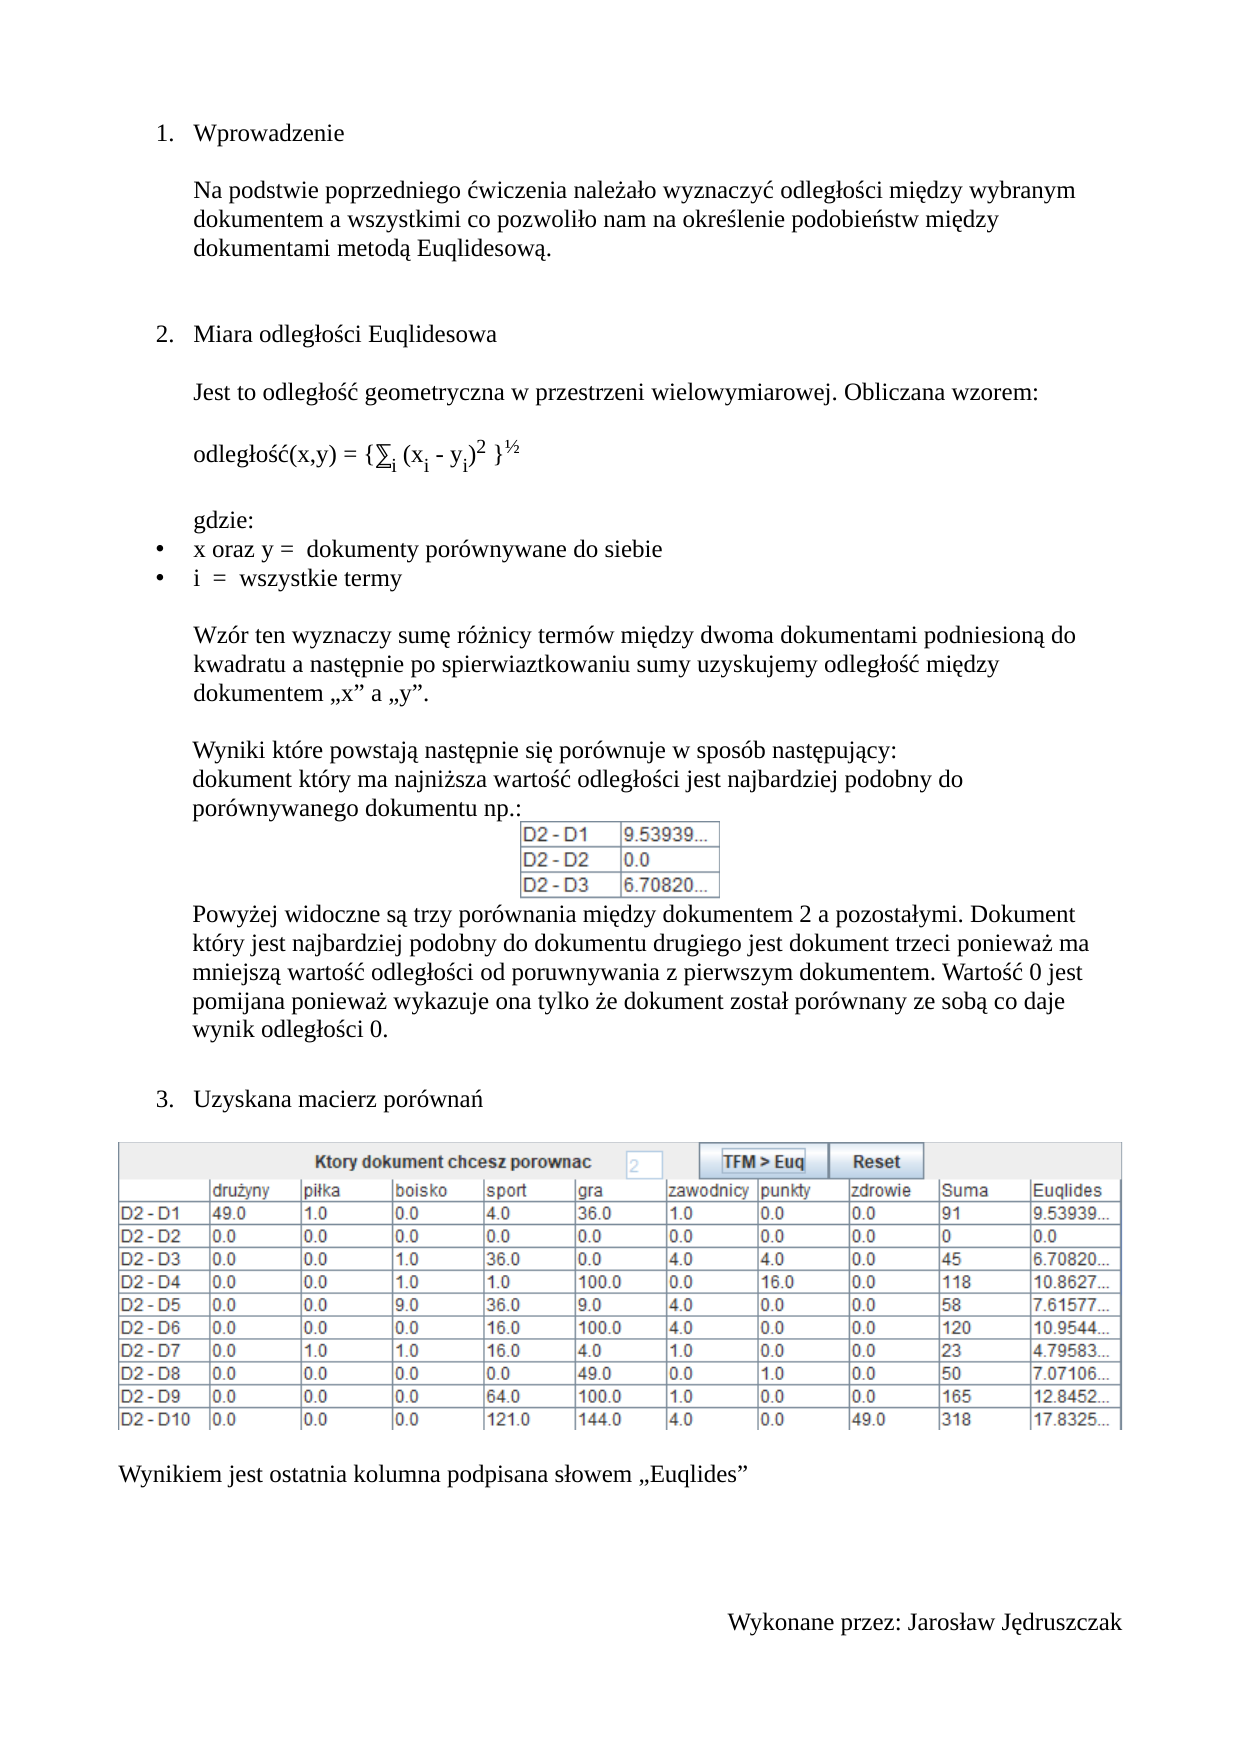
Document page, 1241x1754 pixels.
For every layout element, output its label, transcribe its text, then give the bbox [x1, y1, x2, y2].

picture [520, 821, 720, 900]
list x oraz y = dokumenty porównywane do siebie [156, 534, 1122, 563]
text dokument który ma najniższa wartość odległości jest najbardziej podobny do porównywanego dokumentu np.: [118, 764, 1122, 821]
text Wyniki które powstają następnie się porównuje w sposób następujący: [118, 735, 1122, 764]
list Miara odległości Euqlidesowa [156, 319, 1122, 348]
list Wprowadzenie [156, 118, 1122, 147]
list Na podstwie poprzedniego ćwiczenia należało wyznaczyć odległości między wybranym dokumentem a wszystkimi co pozwoliło nam na określenie podobieństw między dokumentami metodą Euqlidesową. [156, 176, 1122, 262]
list i = wszystkie termy [156, 563, 1122, 591]
list Wzór ten wyznaczy sumę różnicy termów między dwoma dokumentami podniesioną do kwadratu a następnie po spierwiaztkowaniu sumy uzyskujemy odległość między dokumentem „x” a „y”. [156, 620, 1122, 706]
text Wynikiem jest ostatnia kolumna podpisana słowem „Euqlides” [118, 1459, 1122, 1487]
list Jest to odległość geometryczna w przestrzeni wielowymiarowej. Obliczana wzorem: [156, 377, 1122, 406]
list gdzie: [156, 505, 1122, 534]
list Uzyskana macierz porównań [156, 1084, 1122, 1113]
list odległość(x,y) = {⅀i (xi - yi)2 }½ [156, 434, 1122, 476]
picture [118, 1142, 1123, 1430]
text Powyżej widoczne są trzy porównania między dokumentem 2 a pozostałymi. Dokument który jest najbardziej podobny do dokumentu drugiego jest dokument trzeci ponieważ ma mniejszą wartość odległości od poruwnywania z pierwszym dokumentem. Wartość 0 jest pomijana ponieważ wykazuje ona tylko że dokument został porównany ze sobą co daje wynik odległości 0. [118, 821, 1122, 1043]
